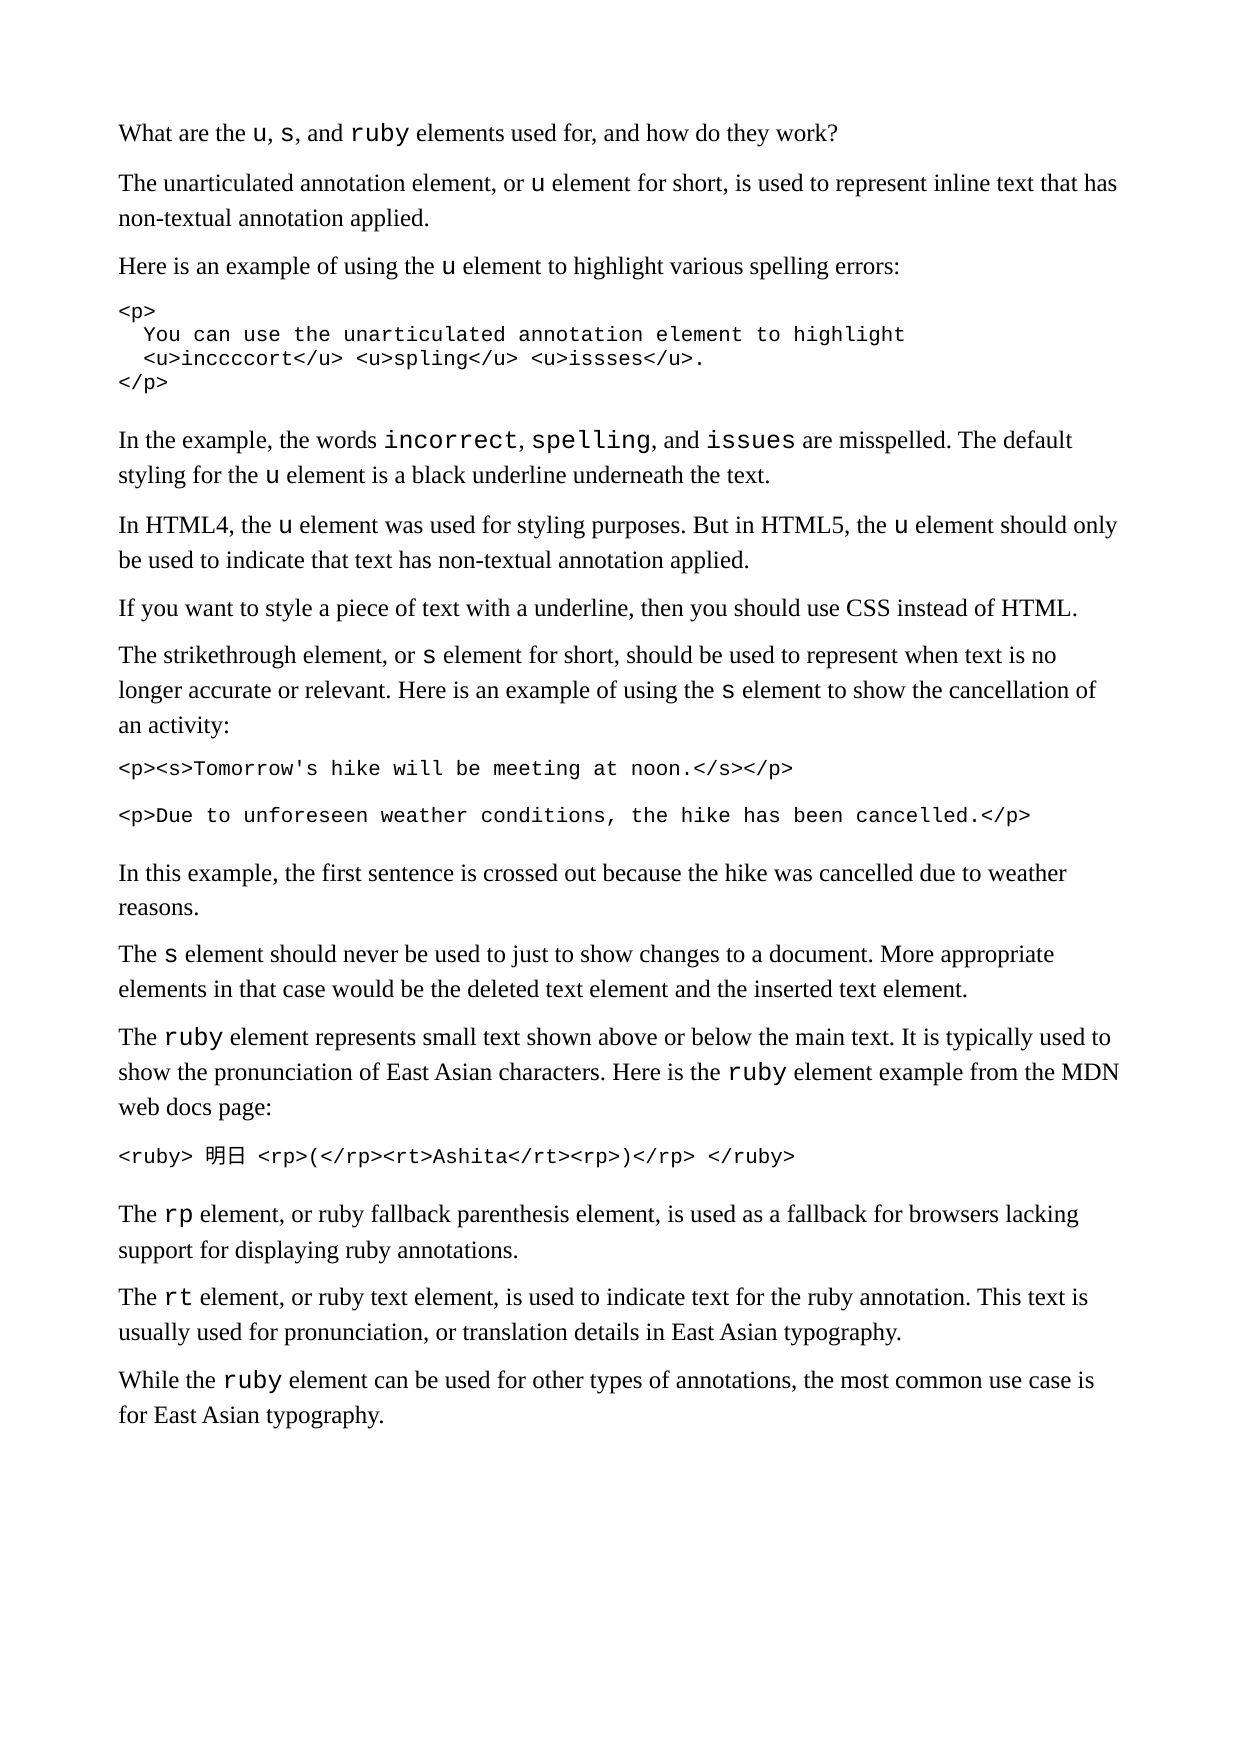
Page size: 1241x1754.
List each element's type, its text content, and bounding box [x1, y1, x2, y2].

text In HTML4, the u element was used for styling purposes. But in HTML5, the u element should only be used to indicate that text has non-textual annotation applied. [118, 510, 1122, 574]
text The unarticulated annotation element, or u element for short, is used to represent inline text that has non-textual annotation applied. [118, 168, 1122, 232]
text The rp element, or ruby fallback parenthesis element, is used as a fallback for browsers lacking support for displaying ruby annotations. [118, 1199, 1122, 1263]
text You can use the unarticulated annotation element to highlight [118, 324, 1122, 348]
text If you want to style a piece of text with a underline, then you should use CSS instead of HTML. [118, 593, 1122, 621]
text The rt element, or ruby text element, is used to indicate text for the ruby annotation. This text is usually used for pronunciation, or translation details in East Asian typography. [118, 1282, 1122, 1346]
text Here is an example of using the u element to highlight various spelling errors: [118, 251, 1122, 282]
text <ruby> 明日 <rp>(</rp><rt>Ashita</rt><rp>)</rp> </ruby> [118, 1140, 1122, 1170]
text <p>Due to unforeseen weather conditions, the hike has been cancelled.</p> [118, 805, 1122, 829]
text What are the u, s, and ruby elements used for, and how do they work? [118, 118, 1122, 149]
text The strikethrough element, or s element for short, should be used to represent when text is no longer accurate or relevant. Here is an example of using the s element to show the cancellation of an activity: [118, 640, 1122, 739]
text The ruby element represents small text shown above or below the main text. It is typically used to show the pronunciation of East Asian characters. Here is the ruby element example from the MDN web docs page: [118, 1022, 1122, 1121]
text <u>inccccort</u> <u>spling</u> <u>issses</u>. [118, 348, 1122, 372]
text </p> [118, 372, 1122, 395]
text <p> [118, 301, 1122, 324]
text <p><s>Tomorrow's hike will be meeting at noon.</s></p> [118, 758, 1122, 782]
text While the ruby element can be used for other types of annotations, the most common use case is for East Asian typography. [118, 1365, 1122, 1429]
text In this example, the first sentence is crossed out because the hike was cancelled due to weather reasons. [118, 858, 1122, 920]
text The s element should never be used to just to show changes to a document. More appropriate elements in that case would be the deleted text element and the inserted text element. [118, 939, 1122, 1003]
text In the example, the words incorrect, spelling, and issues are misspelled. The default styling for the u element is a black underline underneath the text. [118, 425, 1122, 491]
